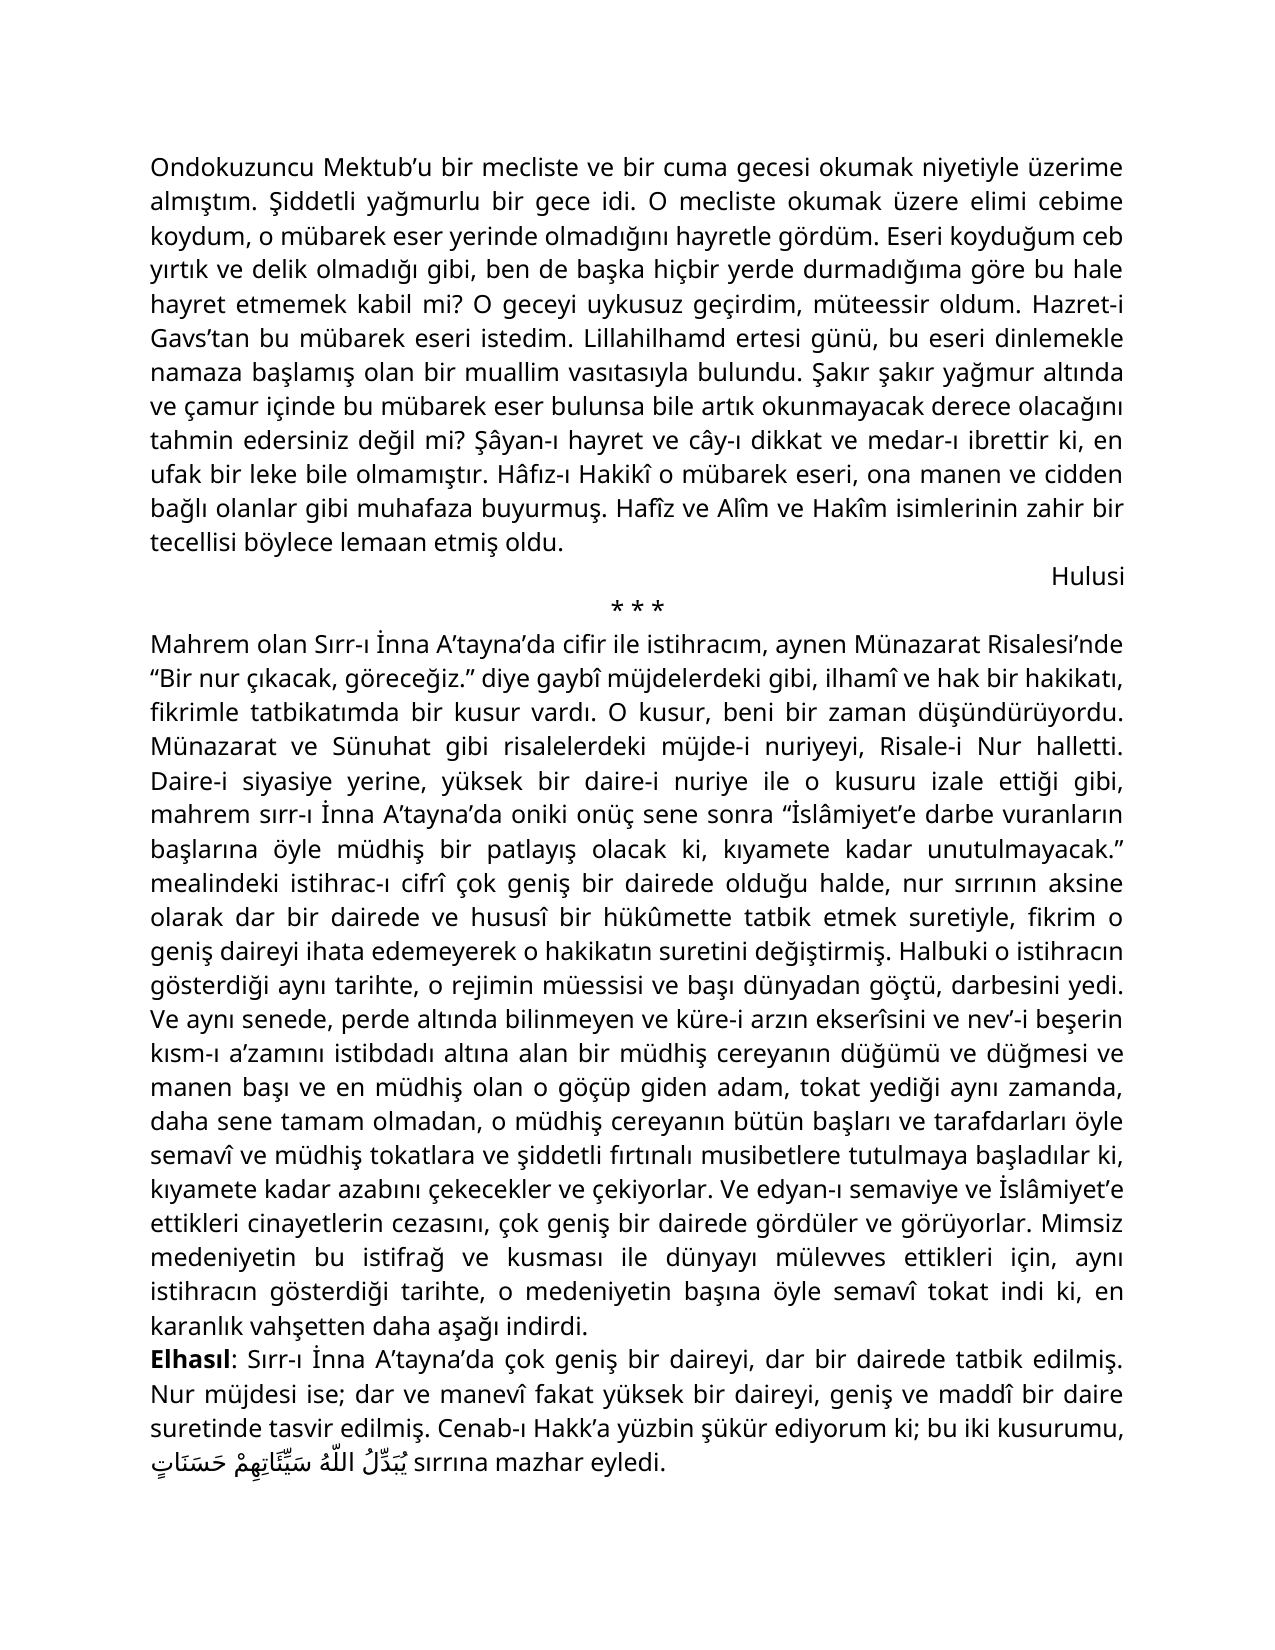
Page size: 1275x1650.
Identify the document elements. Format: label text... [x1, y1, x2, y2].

text Elhasıl: Sırr-ı İnna A’tayna’da çok geniş bir daireyi, dar bir dairede tatbik edilmiş. Nur müjdesi ise; dar ve manevî fakat yüksek bir daireyi, geniş ve maddî bir daire suretinde tasvir edilmiş. Cenab-ı Hakk’a yüzbin şükür ediyorum ki; bu iki kusurumu, يُبَدِّلُ اللّهُ سَيِّئَاتِهِمْ حَسَنَاتٍ sırrına mazhar eyledi. [150, 1342, 1125, 1478]
text Ondokuzuncu Mektub’u bir mecliste ve bir cuma gecesi okumak niyetiyle üzerime almıştım. Şiddetli yağmurlu bir gece idi. O mecliste okumak üzere elimi cebime koydum, o mübarek eser yerinde olmadığını hayretle gördüm. Eseri koyduğum ceb yırtık ve delik olmadığı gibi, ben de başka hiçbir yerde durmadığıma göre bu hale hayret etmemek kabil mi? O geceyi uykusuz geçirdim, müteessir oldum. Hazret-i Gavs’tan bu mübarek eseri istedim. Lillahilhamd ertesi günü, bu eseri dinlemekle namaza başlamış olan bir muallim vasıtasıyla bulundu. Şakır şakır yağmur altında ve çamur içinde bu mübarek eser bulunsa bile artık okunmayacak derece olacağını tahmin edersiniz değil mi? Şâyan-ı hayret ve cây-ı dikkat ve medar-ı ibrettir ki, en ufak bir leke bile olmamıştır. Hâfız-ı Hakikî o mübarek eseri, ona manen ve cidden bağlı olanlar gibi muhafaza buyurmuş. Hafîz ve Alîm ve Hakîm isimlerinin zahir bir tecellisi böylece lemaan etmiş oldu. [150, 150, 1125, 559]
text Mahrem olan Sırr-ı İnna A’tayna’da cifir ile istihracım, aynen Münazarat Risalesi’nde “Bir nur çıkacak, göreceğiz.” diye gaybî müjdelerdeki gibi, ilhamî ve hak bir hakikatı, fikrimle tatbikatımda bir kusur vardı. O kusur, beni bir zaman düşündürüyordu. Münazarat ve Sünuhat gibi risalelerdeki müjde-i nuriyeyi, Risale-i Nur halletti. Daire-i siyasiye yerine, yüksek bir daire-i nuriye ile o kusuru izale ettiği gibi, mahrem sırr-ı İnna A’tayna’da oniki onüç sene sonra “İslâmiyet’e darbe vuranların başlarına öyle müdhiş bir patlayış olacak ki, kıyamete kadar unutulmayacak.” mealindeki istihrac-ı cifrî çok geniş bir dairede olduğu halde, nur sırrının aksine olarak dar bir dairede ve hususî bir hükûmette tatbik etmek suretiyle, fikrim o geniş daireyi ihata edemeyerek o hakikatın suretini değiştirmiş. Halbuki o istihracın gösterdiği aynı tarihte, o rejimin müessisi ve başı dünyadan göçtü, darbesini yedi. Ve aynı senede, perde altında bilinmeyen ve küre-i arzın ekserîsini ve nev’-i beşerin kısm-ı a’zamını istibdadı altına alan bir müdhiş cereyanın düğümü ve düğmesi ve manen başı ve en müdhiş olan o göçüp giden adam, tokat yediği aynı zamanda, daha sene tamam olmadan, o müdhiş cereyanın bütün başları ve tarafdarları öyle semavî ve müdhiş tokatlara ve şiddetli fırtınalı musibetlere tutulmaya başladılar ki, kıyamete kadar azabını çekecekler ve çekiyorlar. Ve edyan-ı semaviye ve İslâmiyet’e ettikleri cinayetlerin cezasını, çok geniş bir dairede gördüler ve görüyorlar. Mimsiz medeniyetin bu istifrağ ve kusması ile dünyayı mülevves ettikleri için, aynı istihracın gösterdiği tarihte, o medeniyetin başına öyle semavî tokat indi ki, en karanlık vahşetten daha aşağı indirdi. [150, 627, 1125, 1342]
text Hulusi [150, 559, 1125, 593]
text * * * [150, 593, 1125, 627]
